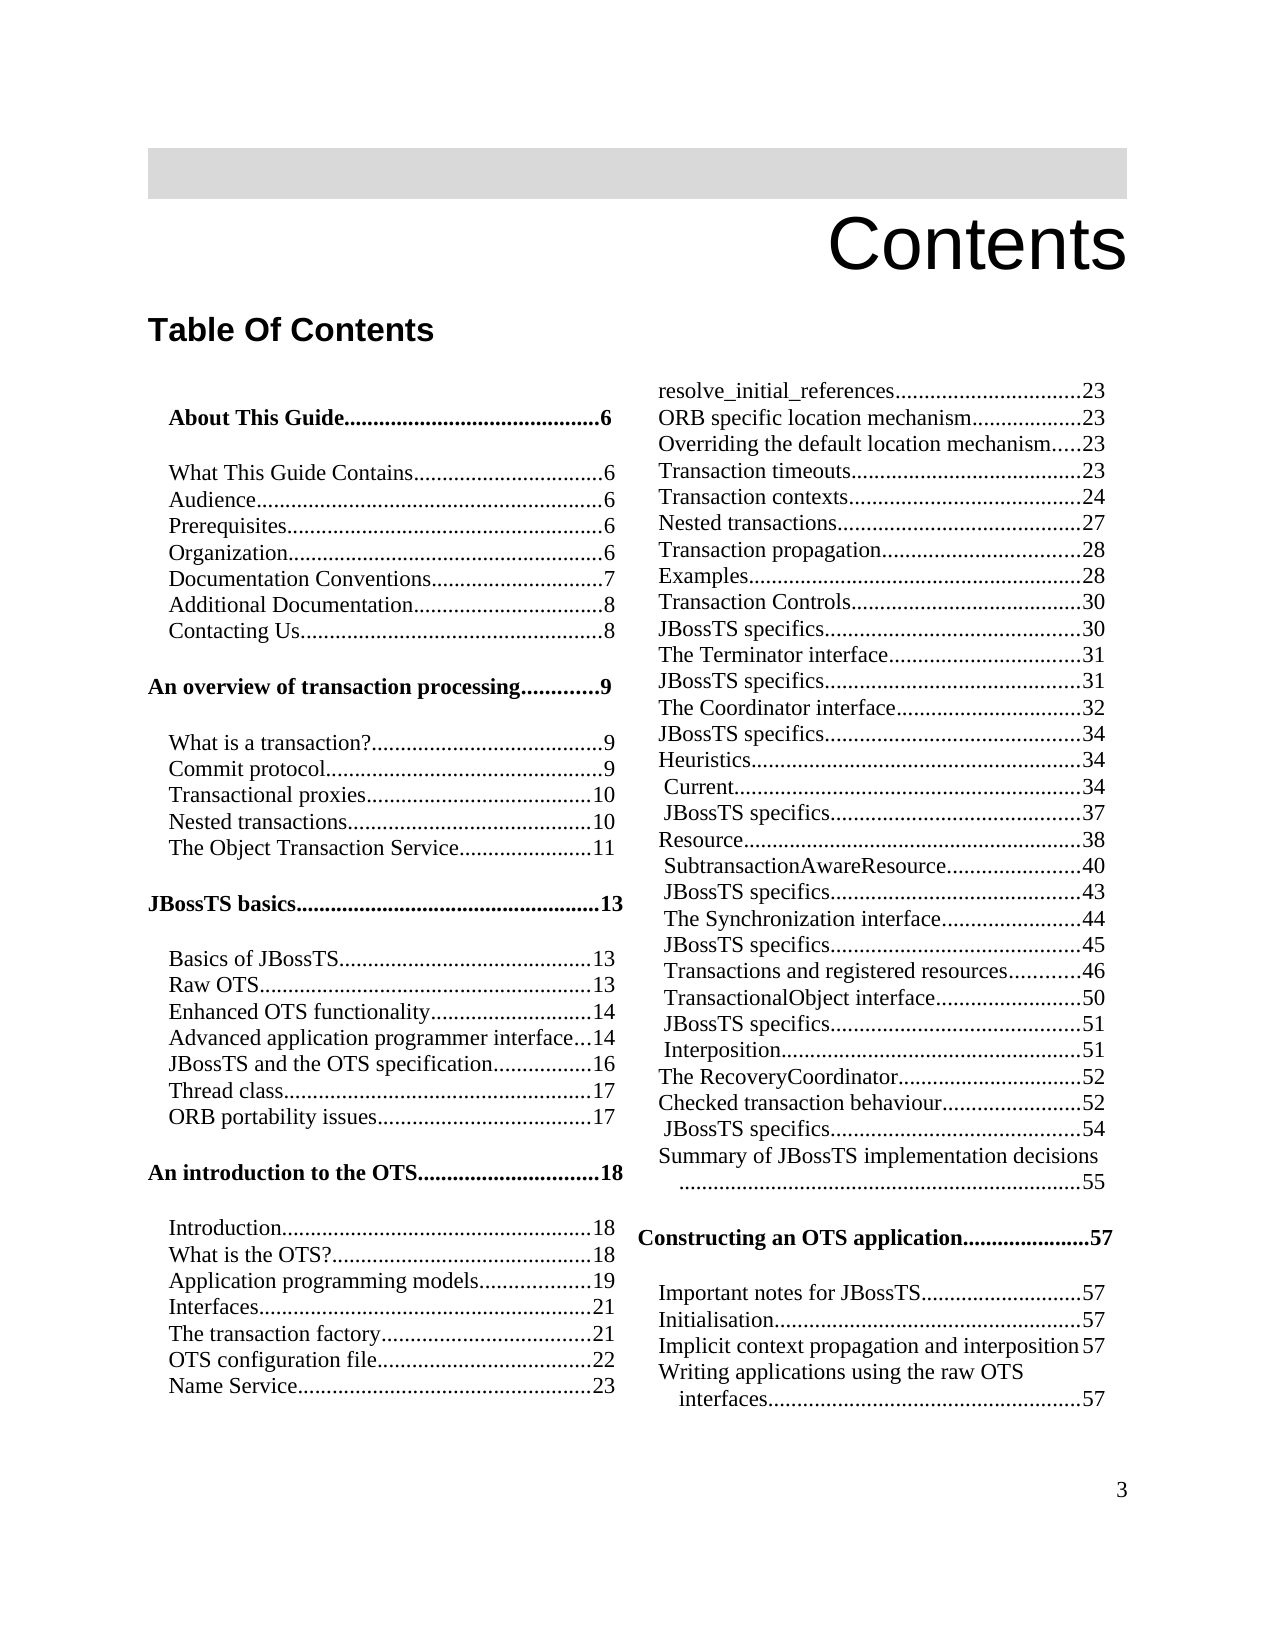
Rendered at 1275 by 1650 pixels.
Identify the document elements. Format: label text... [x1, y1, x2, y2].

text An introduction to the OTS 18 [148, 1159, 637, 1185]
text ORB portability issues 17 [168, 1103, 615, 1129]
text Thread class 17 [168, 1077, 615, 1103]
text Current 34 [658, 773, 1105, 799]
text JBossTS specifics 30 [658, 615, 1105, 641]
text Name Service 23 [168, 1372, 615, 1399]
text Raw OTS 13 [168, 971, 615, 998]
text Heuristics 34 [658, 747, 1105, 773]
text Audience 6 [168, 486, 615, 512]
text Transaction propagation 28 [658, 536, 1105, 562]
text Documentation Conventions 7 [168, 565, 615, 591]
subtitle Table Of Contents [148, 310, 1127, 348]
text About This Guide 6 [148, 378, 637, 430]
text Nested transactions 27 [658, 509, 1105, 536]
text JBossTS specifics 31 [658, 667, 1105, 694]
text Commit protocol 9 [168, 755, 615, 781]
text Enhanced OTS functionality 14 [168, 998, 615, 1024]
text JBossTS specifics 51 [658, 1010, 1105, 1036]
text Interposition 51 [658, 1036, 1105, 1063]
text The Object Transaction Service 11 [168, 834, 615, 860]
text Checked transaction behaviour 52 [658, 1089, 1105, 1116]
text JBossTS specifics 54 [658, 1116, 1105, 1142]
text Overriding the default location mechanism 23 [658, 430, 1105, 457]
text JBossTS basics 13 [148, 889, 637, 916]
text JBossTS specifics 45 [658, 931, 1105, 957]
title Contents [263, 199, 1127, 285]
text Transaction contexts 24 [658, 483, 1105, 509]
text Transaction Controls 30 [658, 588, 1105, 615]
text Application programming models 19 [168, 1267, 615, 1293]
text JBossTS specifics 43 [658, 878, 1105, 905]
text Initialisation 57 [658, 1306, 1105, 1332]
text The RecoveryCoordinator 52 [658, 1063, 1105, 1089]
text Introduction 18 [168, 1214, 615, 1241]
text An overview of transaction processing 9 [148, 673, 637, 699]
text What This Guide Contains 6 [168, 459, 615, 486]
text JBossTS specifics 37 [658, 799, 1105, 826]
text What is a transaction? 9 [168, 729, 615, 755]
text Advanced application programmer interface 14 [168, 1024, 615, 1051]
text Basics of JBossTS 13 [168, 945, 615, 971]
text SubtransactionAwareResource 40 [658, 852, 1105, 878]
text TransactionalObject interface 50 [658, 984, 1105, 1010]
text Nested transactions 10 [168, 808, 615, 834]
text Additional Documentation 8 [168, 591, 615, 618]
text The Coordinator interface 32 [658, 694, 1105, 720]
text ORB specific location mechanism 23 [658, 404, 1105, 430]
text The Terminator interface 31 [658, 641, 1105, 667]
text JBossTS specifics 34 [658, 720, 1105, 747]
text The Synchronization interface 44 [658, 905, 1105, 931]
text Constructing an OTS application 57 [637, 1224, 1127, 1250]
text Transactions and registered resources 46 [658, 957, 1105, 984]
text resolve_initial_references 23 [658, 378, 1105, 404]
text OTS configuration file 22 [168, 1346, 615, 1372]
text The transaction factory 21 [168, 1320, 615, 1346]
text Writing applications using the raw OTS interfaces 57 [658, 1358, 1105, 1411]
text Examples 28 [658, 562, 1105, 588]
text Resource 38 [658, 826, 1105, 852]
text Prerequisites 6 [168, 512, 615, 538]
text Summary of JBossTS implementation decisions 55 [658, 1142, 1105, 1194]
text Important notes for JBossTS 57 [658, 1279, 1105, 1306]
text Transactional proxies 10 [168, 781, 615, 808]
text Implicit context propagation and interposition 57 [658, 1332, 1105, 1358]
text Interfaces 21 [168, 1293, 615, 1320]
text Organization 6 [168, 538, 615, 565]
text Transaction timeouts 23 [658, 457, 1105, 483]
text What is the OTS? 18 [168, 1241, 615, 1267]
text Contacting Us 8 [168, 618, 615, 644]
text JBossTS and the OTS specification 16 [168, 1051, 615, 1077]
